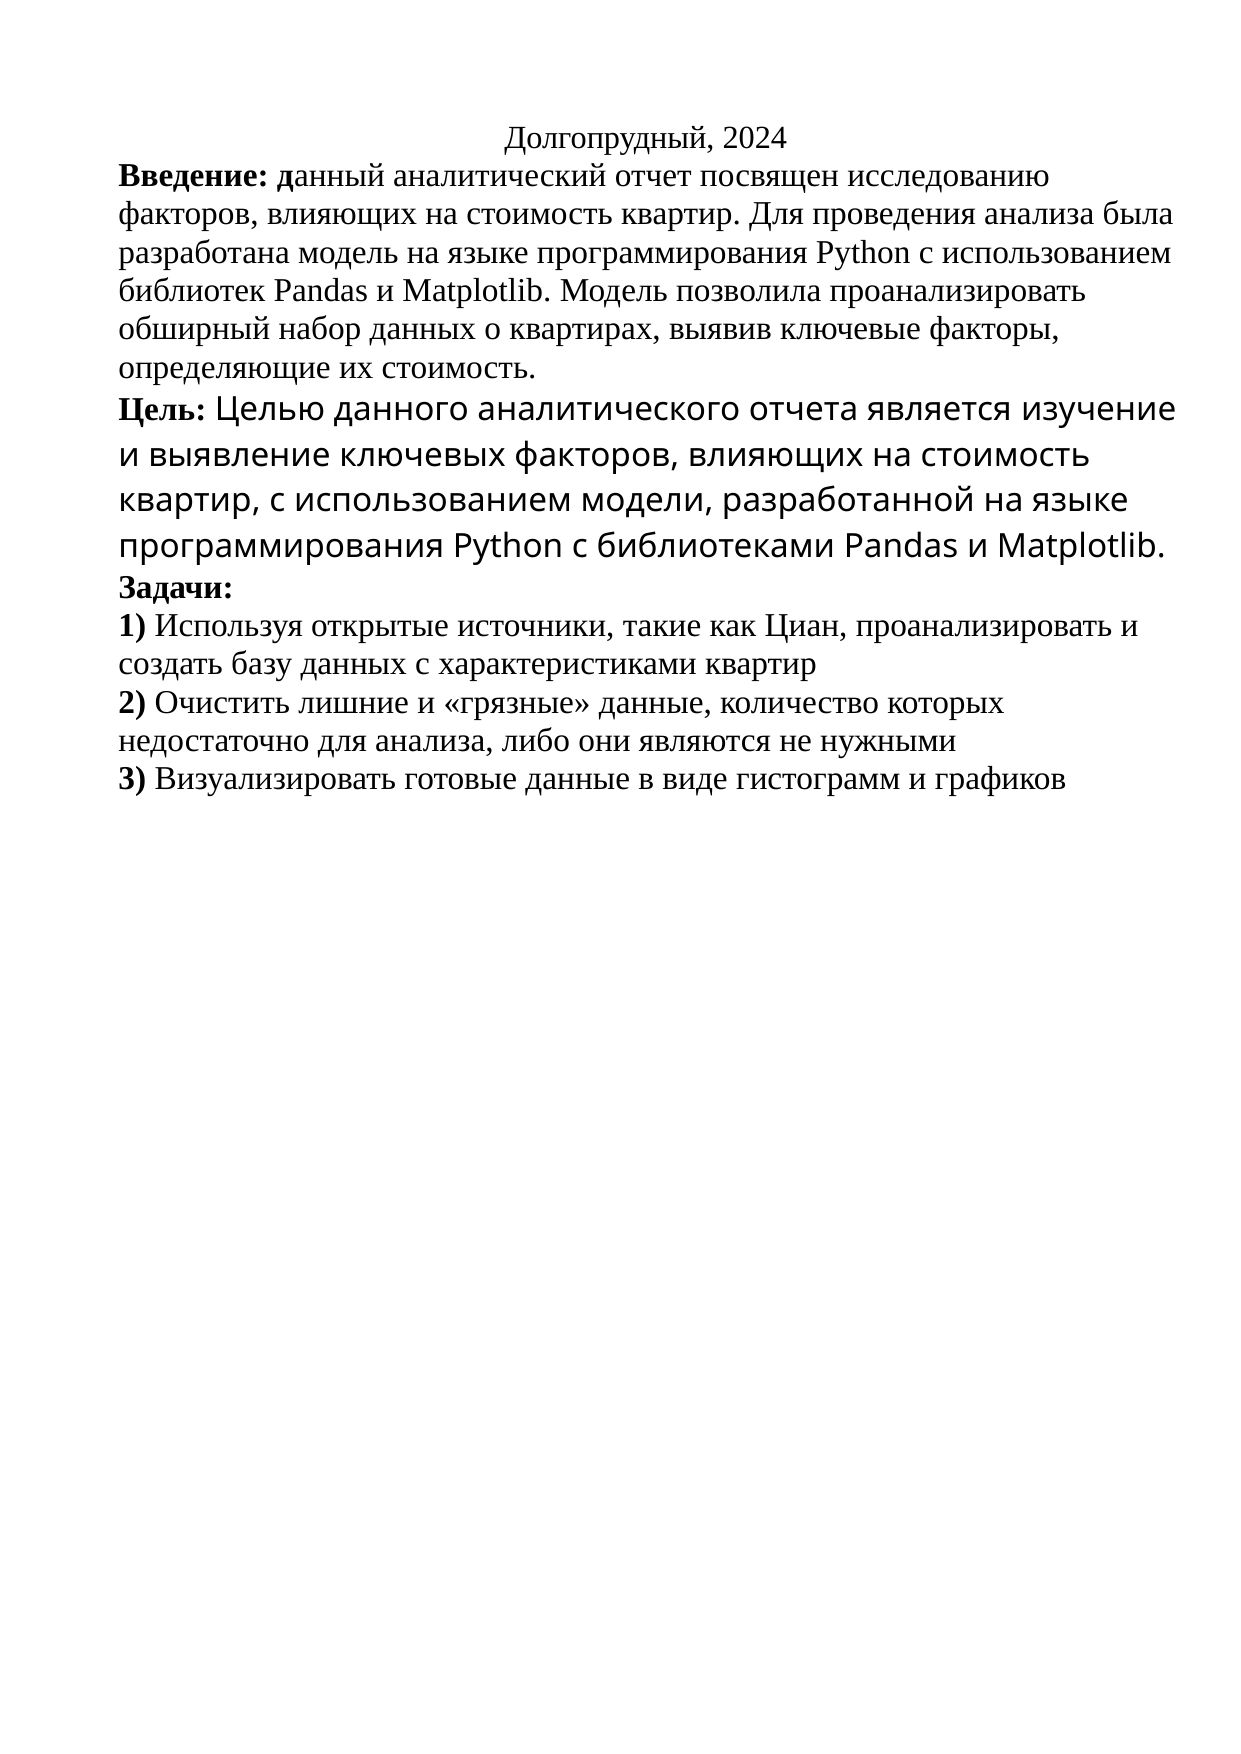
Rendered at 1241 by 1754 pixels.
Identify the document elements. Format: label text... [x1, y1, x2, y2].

text 1) Используя открытые источники, такие как Циан, проанализировать и создать базу данных с характеристиками квартир [118, 605, 1181, 682]
text Цель: Целью данного аналитического отчета является изучение и выявление ключевых факторов, влияющих на стоимость квартир, с использованием модели, разработанной на языке программирования Python с библиотеками Pandas и Matplotlib. [118, 385, 1181, 567]
text 3) Визуализировать готовые данные в виде гистограмм и графиков [118, 758, 1181, 797]
text Задачи: [118, 567, 1181, 605]
text Долгопрудный, 2024 [118, 118, 1181, 155]
text Введение: данный аналитический отчет посвящен исследованию факторов, влияющих на стоимость квартир. Для проведения анализа была разработана модель на языке программирования Python с использованием библиотек Pandas и Matplotlib. Модель позволила проанализировать обширный набор данных о квартирах, выявив ключевые факторы, определяющие их стоимость. [118, 155, 1181, 385]
text 2) Очистить лишние и «грязные» данные, количество которых недостаточно для анализа, либо они являются не нужными [118, 682, 1181, 758]
